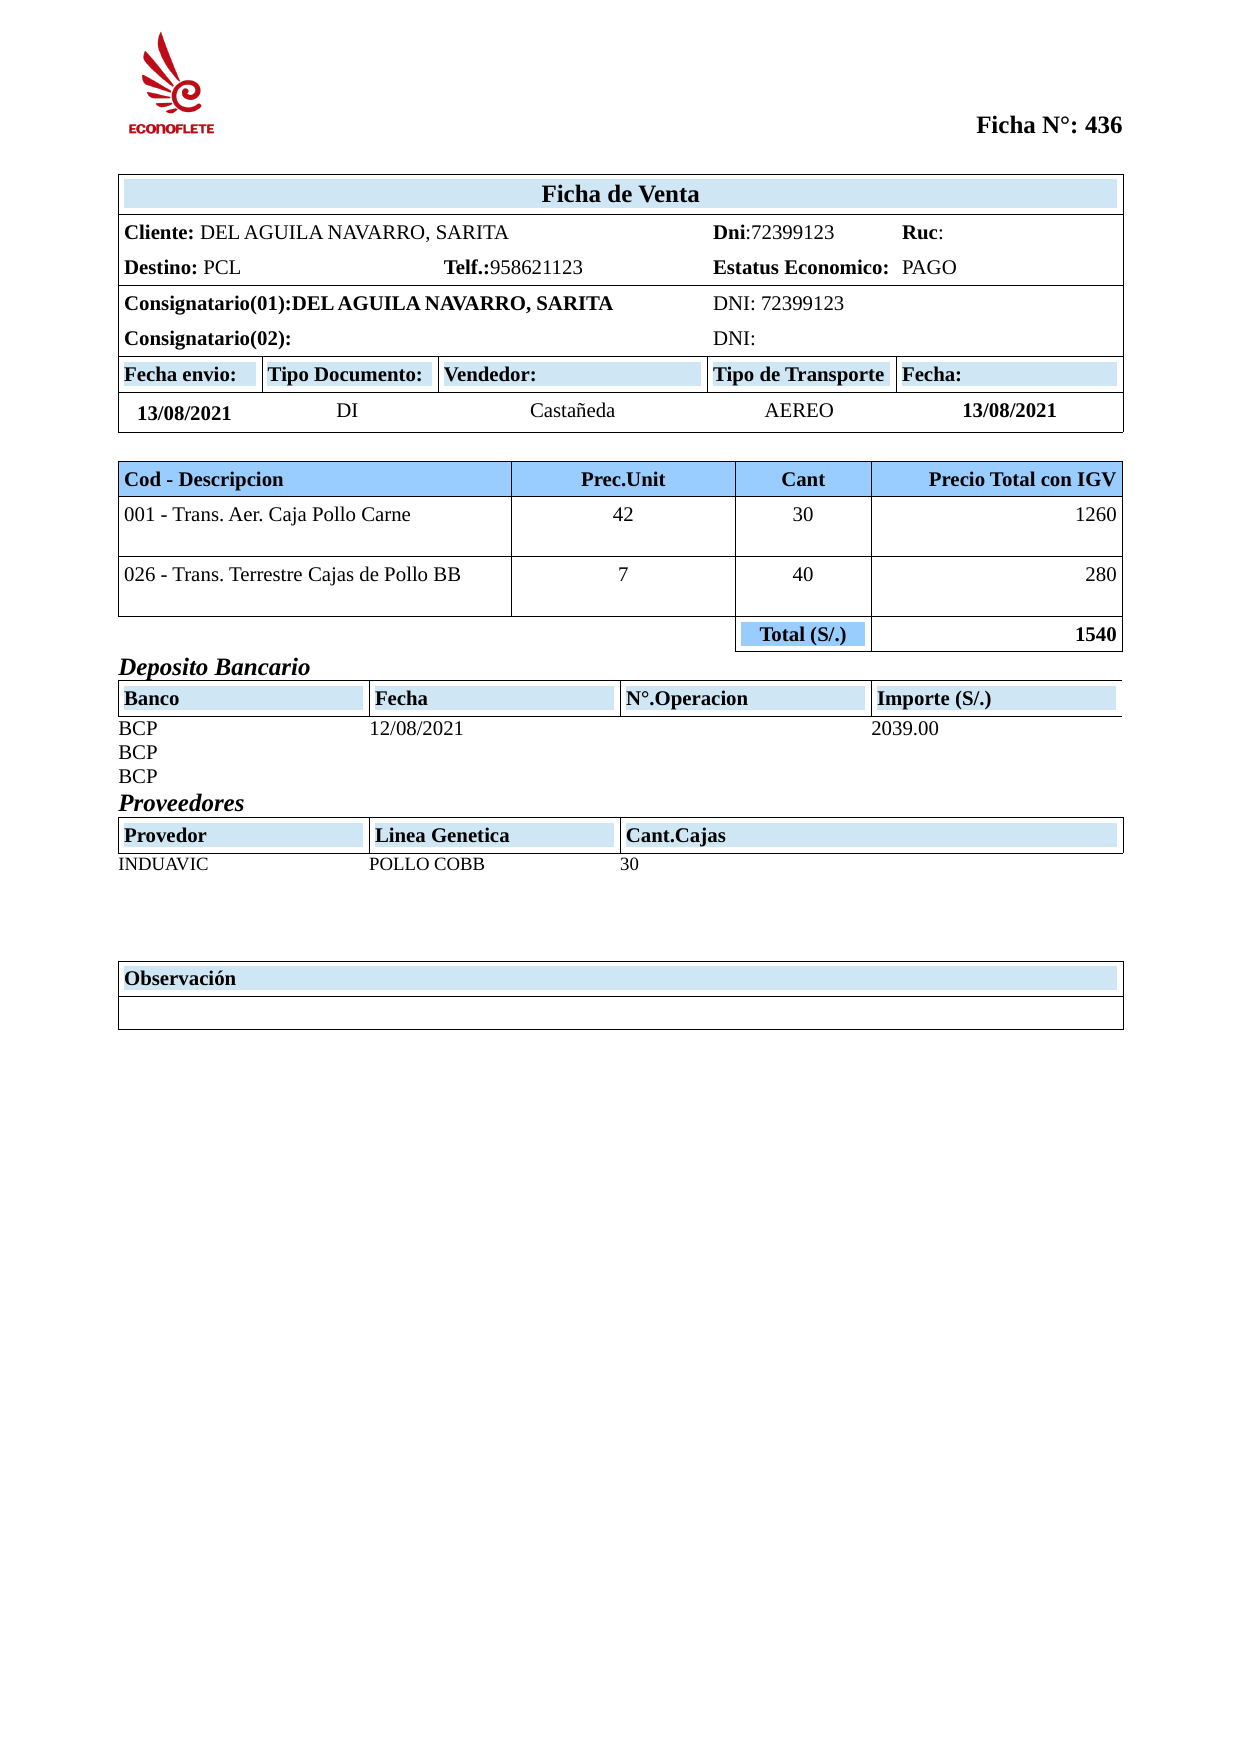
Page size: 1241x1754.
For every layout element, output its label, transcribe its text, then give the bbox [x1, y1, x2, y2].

table_cell [118, 918, 369, 939]
table_cell [369, 874, 620, 896]
table_cell 1260 [872, 497, 1122, 556]
table_cell [369, 918, 620, 939]
table_cell [118, 874, 369, 896]
table_cell Consignatario(01):DEL AGUILA NAVARRO, SARITA [119, 286, 707, 321]
table_cell [620, 874, 1123, 896]
table_cell 30 [736, 497, 871, 556]
table_cell [871, 740, 1122, 764]
table_header Prec.Unit [512, 462, 735, 496]
table_header Provedor [119, 818, 369, 853]
table_cell 40 [736, 557, 871, 616]
table_cell 1540 [872, 617, 1122, 651]
table_cell [369, 939, 620, 961]
table_header Banco [119, 681, 369, 716]
table_cell [118, 617, 511, 651]
table_cell Castañeda [438, 393, 707, 432]
table_cell [871, 764, 1122, 788]
table_header Precio Total con IGV [872, 462, 1122, 496]
table_cell POLLO COBB [369, 854, 620, 874]
table_cell Consignatario(02): [119, 321, 707, 356]
table_header Observación [119, 962, 1123, 996]
table_cell Fecha: [897, 357, 1123, 392]
table_header Cod - Descripcion [119, 462, 511, 496]
table_cell [369, 740, 620, 764]
table_cell [118, 939, 369, 961]
table_cell 13/08/2021 [119, 393, 262, 432]
table_cell Destino: PCL [119, 249, 438, 285]
table_cell BCP [118, 717, 369, 740]
table_cell [369, 896, 620, 917]
table_cell [369, 764, 620, 788]
table_header Cant [736, 462, 871, 496]
table_cell 42 [512, 497, 735, 556]
table_cell Vendedor: [439, 357, 707, 392]
table_header N°.Operacion [621, 681, 871, 716]
table_cell [620, 717, 871, 740]
table_cell 7 [512, 557, 735, 616]
table_cell 026 - Trans. Terrestre Cajas de Pollo BB [119, 557, 511, 616]
table_cell BCP [118, 740, 369, 764]
table_cell BCP [118, 764, 369, 788]
table_cell PAGO [896, 249, 1123, 285]
table_cell Cliente: DEL AGUILA NAVARRO, SARITA [119, 215, 707, 249]
table_cell Fecha envio: [119, 357, 262, 392]
table_cell DI [262, 393, 438, 432]
table_cell [620, 939, 1123, 961]
table_header Linea Genetica [370, 818, 620, 853]
table_cell INDUAVIC [118, 854, 369, 874]
table_cell [620, 740, 871, 764]
table_cell [620, 896, 1123, 917]
table_cell 2039.00 [871, 717, 1122, 740]
table_cell [620, 764, 871, 788]
text Deposito Bancario [118, 652, 1122, 680]
table_cell 12/08/2021 [369, 717, 620, 740]
table_cell Tipo Documento: [263, 357, 438, 392]
table_cell 13/08/2021 [896, 393, 1123, 432]
table_cell [119, 997, 1123, 1029]
table_cell Telf.:958621123 [438, 249, 707, 285]
table_cell [620, 918, 1123, 939]
table_header Cant.Cajas [621, 818, 1123, 853]
table_cell DNI: 72399123 [707, 286, 1123, 321]
table_cell DNI: [707, 321, 1123, 356]
text Proveedores [118, 788, 1122, 817]
table_cell Dni:72399123 [707, 215, 896, 249]
table_header Fecha [370, 681, 620, 716]
table_cell Total (S/.) [736, 617, 871, 651]
table_cell [118, 896, 369, 917]
table_header Importe (S/.) [872, 681, 1122, 716]
table_cell AEREO [707, 393, 896, 432]
table_cell 280 [872, 557, 1122, 616]
table_header Ficha de Venta [119, 175, 1123, 214]
picture [118, 31, 225, 134]
table_cell [511, 617, 735, 651]
table_cell 001 - Trans. Aer. Caja Pollo Carne [119, 497, 511, 556]
table_cell Ruc: [896, 215, 1123, 249]
table_cell Tipo de Transporte [708, 357, 896, 392]
table_cell 30 [620, 854, 1123, 874]
table_cell Estatus Economico: [707, 249, 896, 285]
